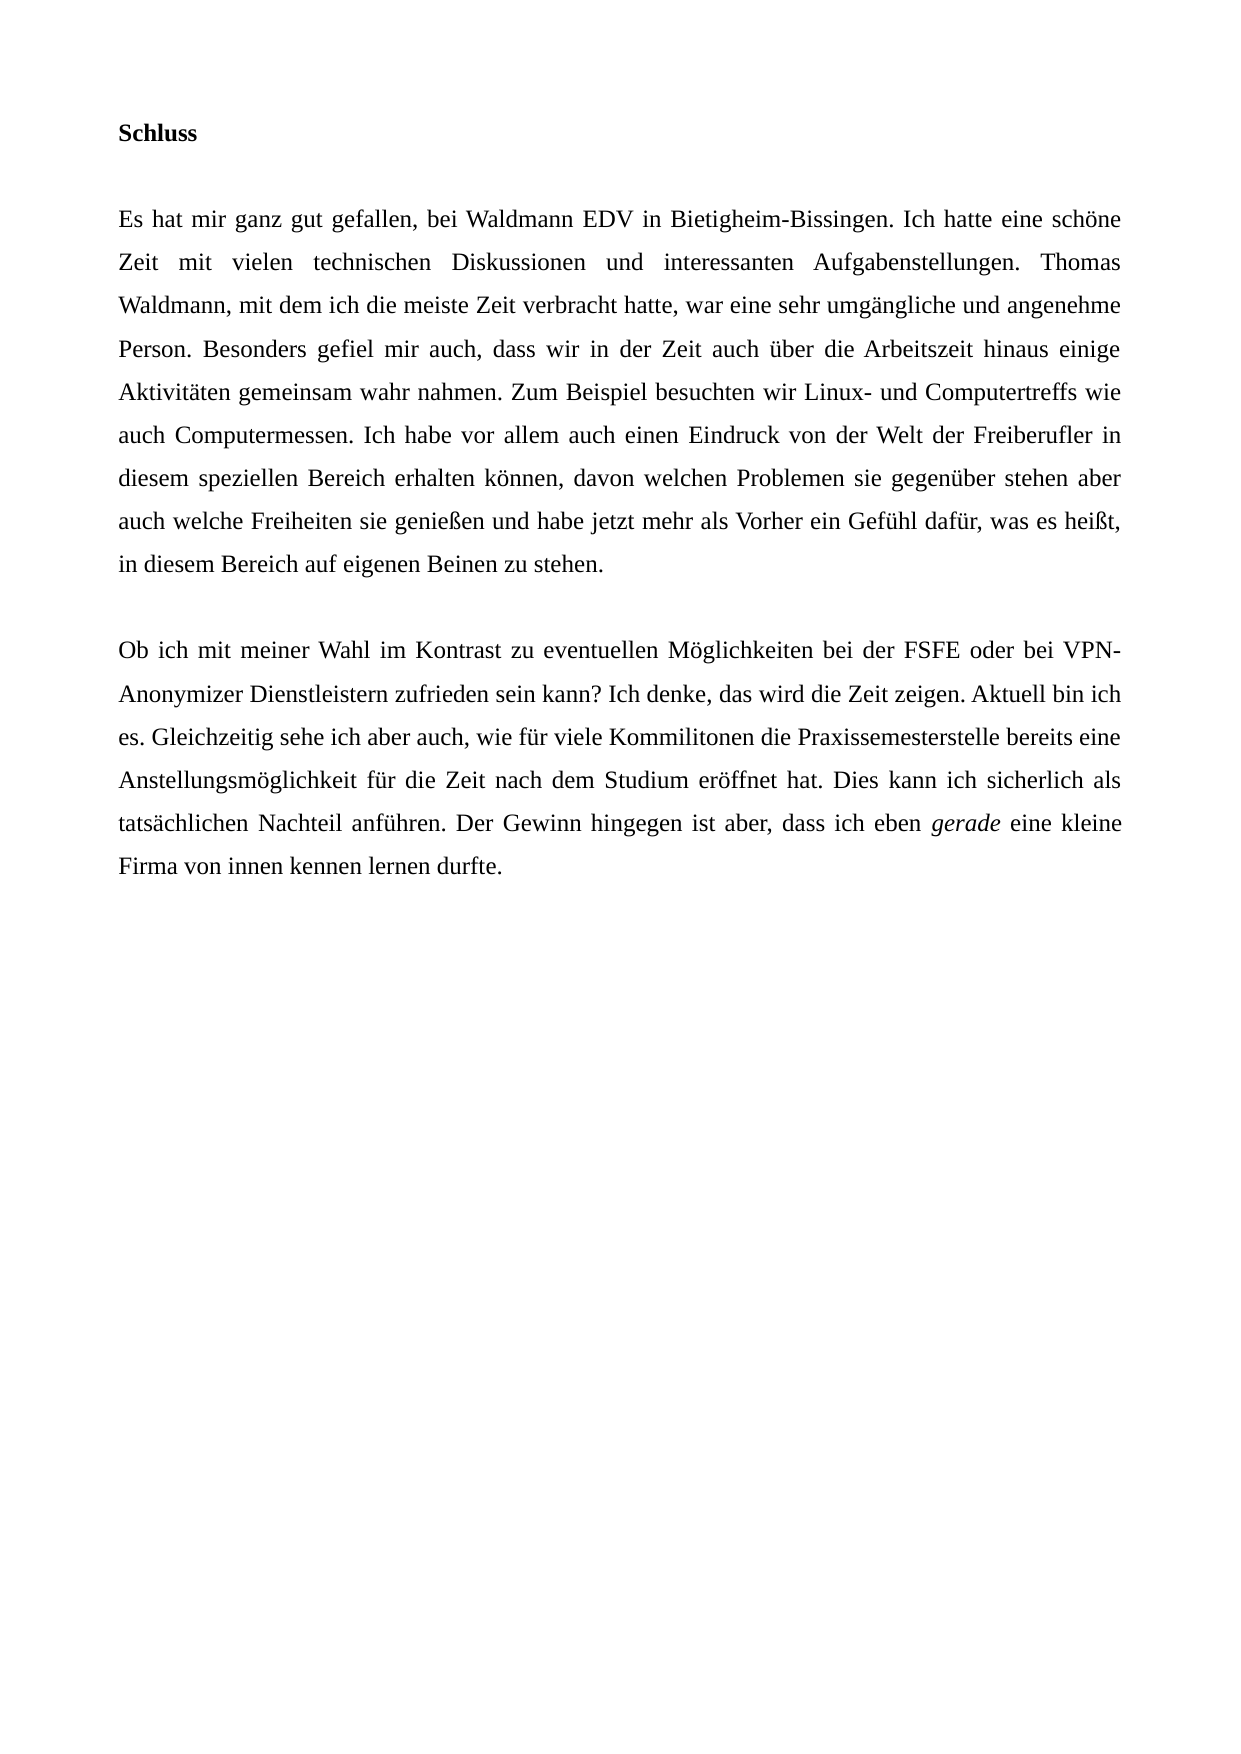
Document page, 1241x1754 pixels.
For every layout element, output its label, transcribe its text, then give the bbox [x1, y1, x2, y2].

text Schluss [118, 118, 1122, 147]
text Ob ich mit meiner Wahl im Kontrast zu eventuellen Möglichkeiten bei der FSFE oder bei VPN-Anonymizer Dienstleistern zufrieden sein kann? Ich denke, das wird die Zeit zeigen. Aktuell bin ich es. Gleichzeitig sehe ich aber auch, wie für viele Kommilitonen die Praxissemesterstelle bereits eine Anstellungsmöglichkeit für die Zeit nach dem Studium eröffnet hat. Dies kann ich sicherlich als tatsächlichen Nachteil anführen. Der Gewinn hingegen ist aber, dass ich eben gerade eine kleine Firma von innen kennen lernen durfte. [118, 636, 1122, 880]
text Es hat mir ganz gut gefallen, bei Waldmann EDV in Bietigheim-Bissingen. Ich hatte eine schöne Zeit mit vielen technischen Diskussionen und interessanten Aufgabenstellungen. Thomas Waldmann, mit dem ich die meiste Zeit verbracht hatte, war eine sehr umgängliche und angenehme Person. Besonders gefiel mir auch, dass wir in der Zeit auch über die Arbeitszeit hinaus einige Aktivitäten gemeinsam wahr nahmen. Zum Beispiel besuchten wir Linux- und Computertreffs wie auch Computermessen. Ich habe vor allem auch einen Eindruck von der Welt der Freiberufler in diesem speziellen Bereich erhalten können, davon welchen Problemen sie gegenüber stehen aber auch welche Freiheiten sie genießen und habe jetzt mehr als Vorher ein Gefühl dafür, was es heißt, in diesem Bereich auf eigenen Beinen zu stehen. [118, 204, 1122, 578]
